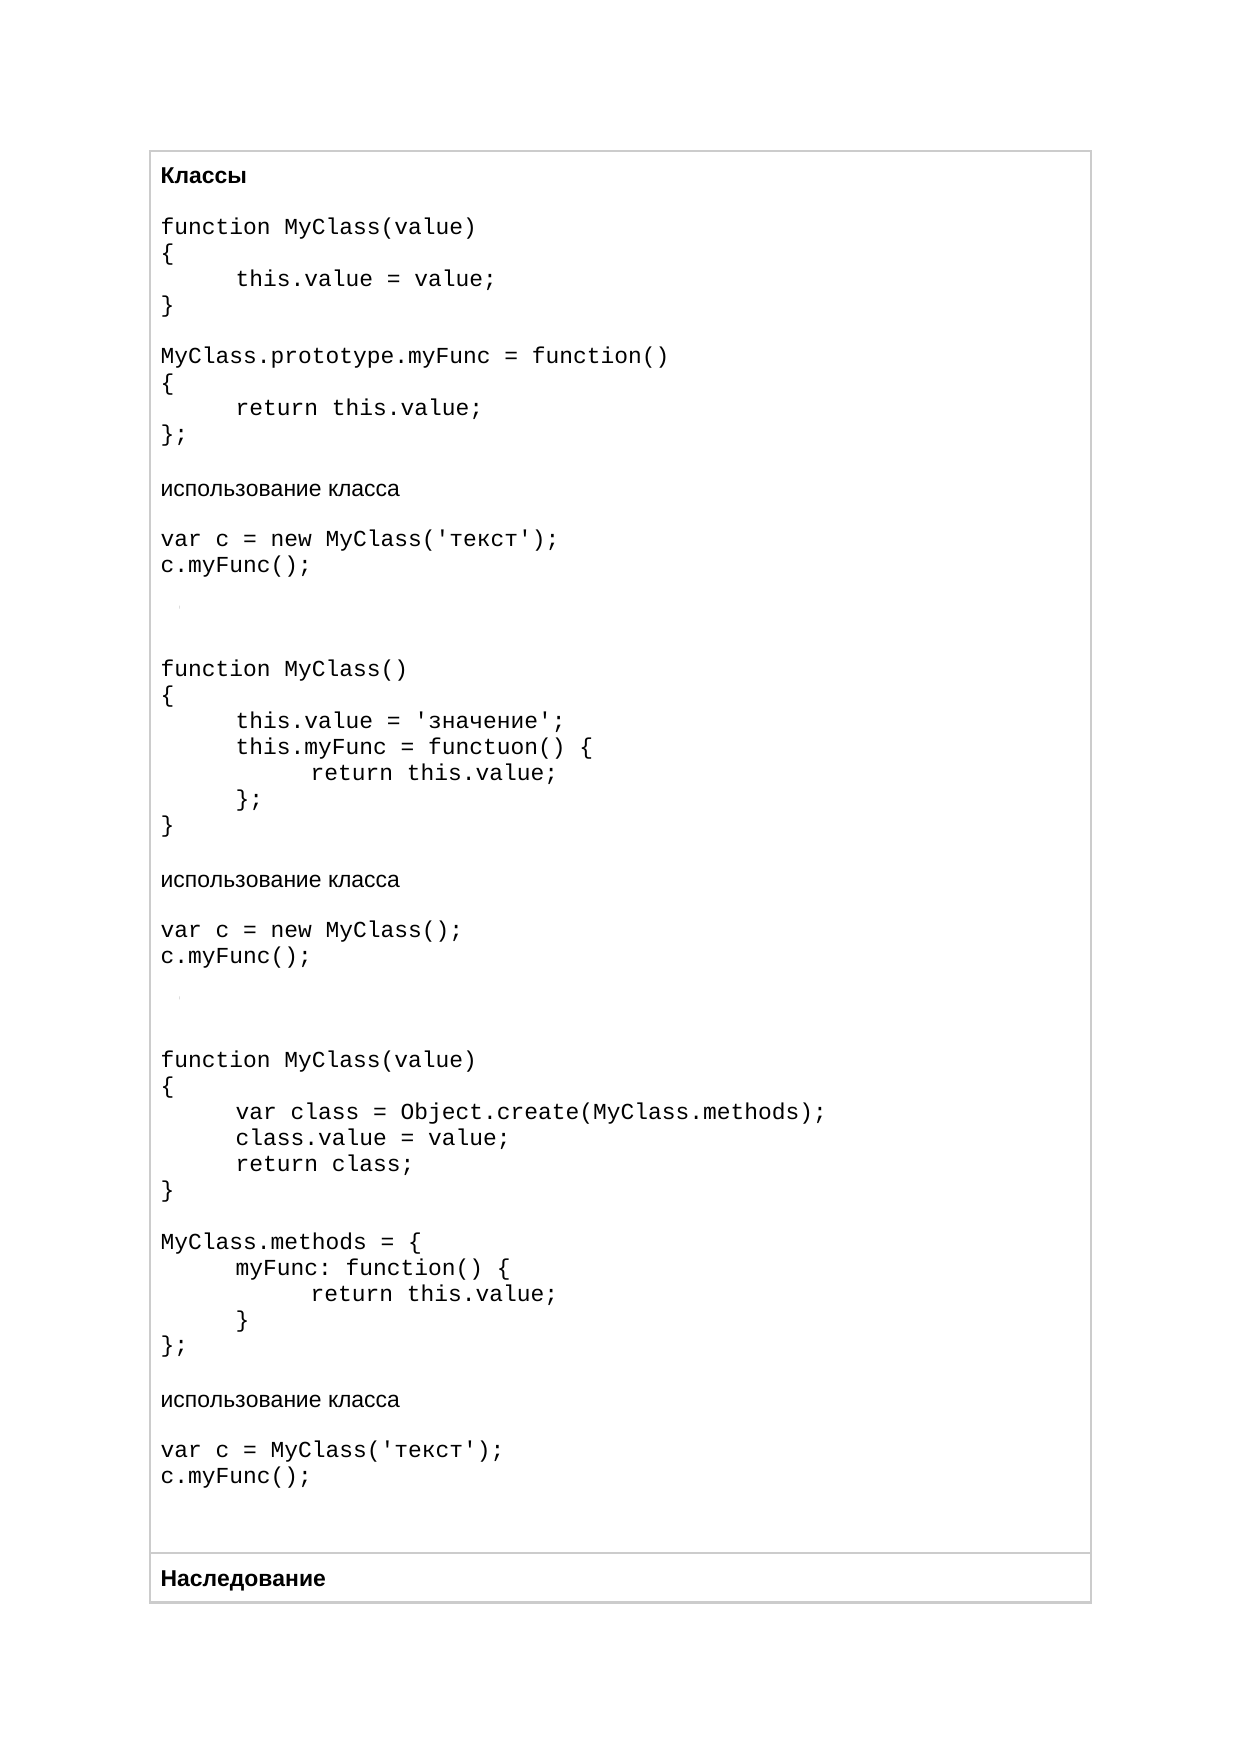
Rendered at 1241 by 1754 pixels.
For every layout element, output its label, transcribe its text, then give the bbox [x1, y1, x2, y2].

table_cell Классы function MyClass(value) { this.value = value; } MyClass.prototype.myFunc = function() { return this.value; }; использование класса var c = new MyClass('текст'); c.myFunc(); function MyClass() { this.value = 'значение'; this.myFunc = functuon() { return this.value; }; } использование класса var c = new MyClass(); c.myFunc(); function MyClass(value) { var class = Object.create(MyClass.methods); class.value = value; return class; } MyClass.methods = { myFunc: function() { return this.value; } }; использование класса var c = MyClass('текст'); c.myFunc(); [151, 152, 1090, 1552]
table_cell Наследование [151, 1554, 1090, 1601]
